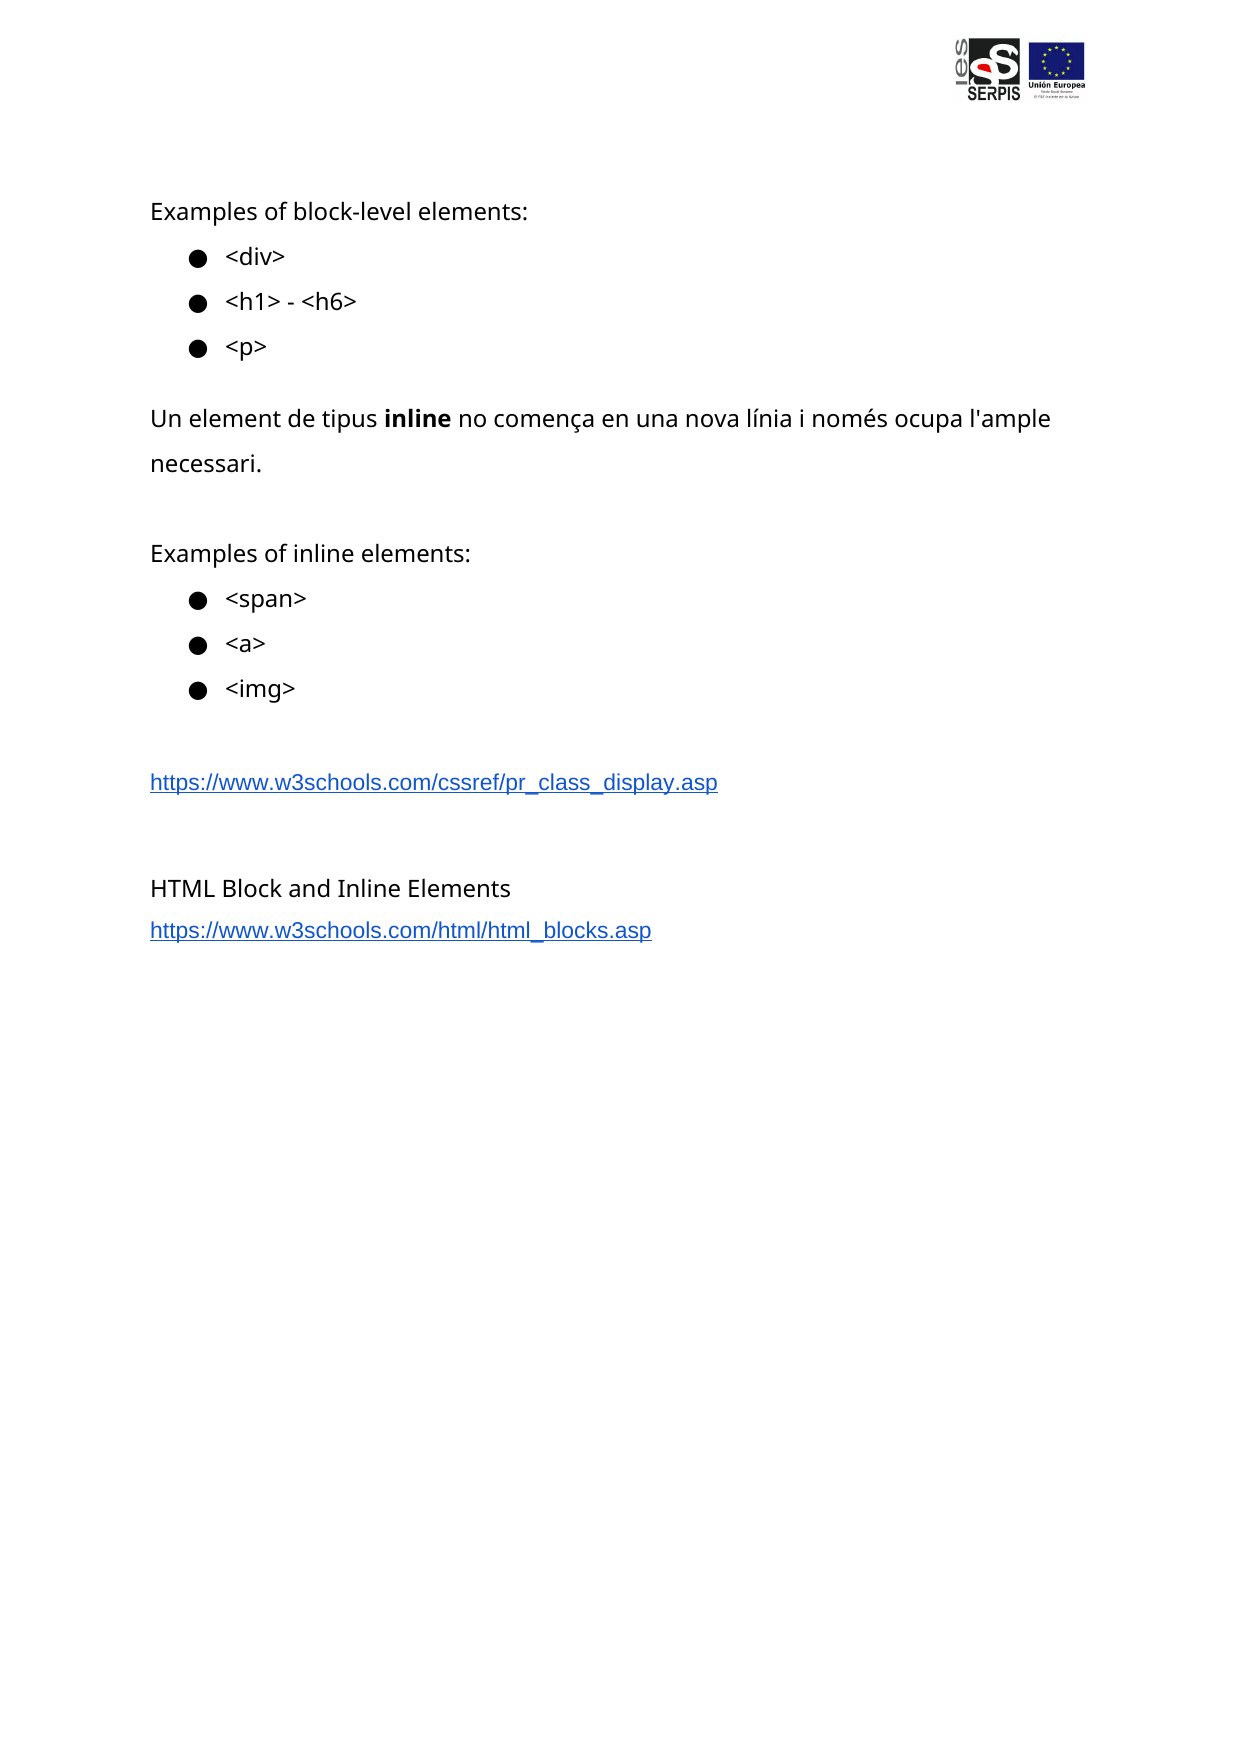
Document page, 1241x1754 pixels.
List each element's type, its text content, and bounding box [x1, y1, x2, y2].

subtitle <a> [187, 627, 1090, 659]
text https://www.w3schools.com/cssref/pr_class_display.asp [150, 769, 1090, 795]
subtitle Examples of inline elements: [150, 537, 1090, 569]
subtitle Examples of block-level elements: [150, 195, 1090, 227]
picture [950, 34, 1090, 103]
text https://www.w3schools.com/html/html_blocks.asp [150, 917, 1090, 943]
subtitle <div> [187, 240, 1090, 272]
subtitle <p> [187, 329, 1090, 362]
subtitle <span> [187, 582, 1090, 614]
subtitle HTML Block and Inline Elements [150, 872, 1090, 904]
subtitle <h1> - <h6> [187, 285, 1090, 317]
subtitle <img> [187, 671, 1090, 704]
subtitle Un element de tipus inline no comença en una nova línia i només ocupa l'ample necessari. [150, 402, 1090, 479]
